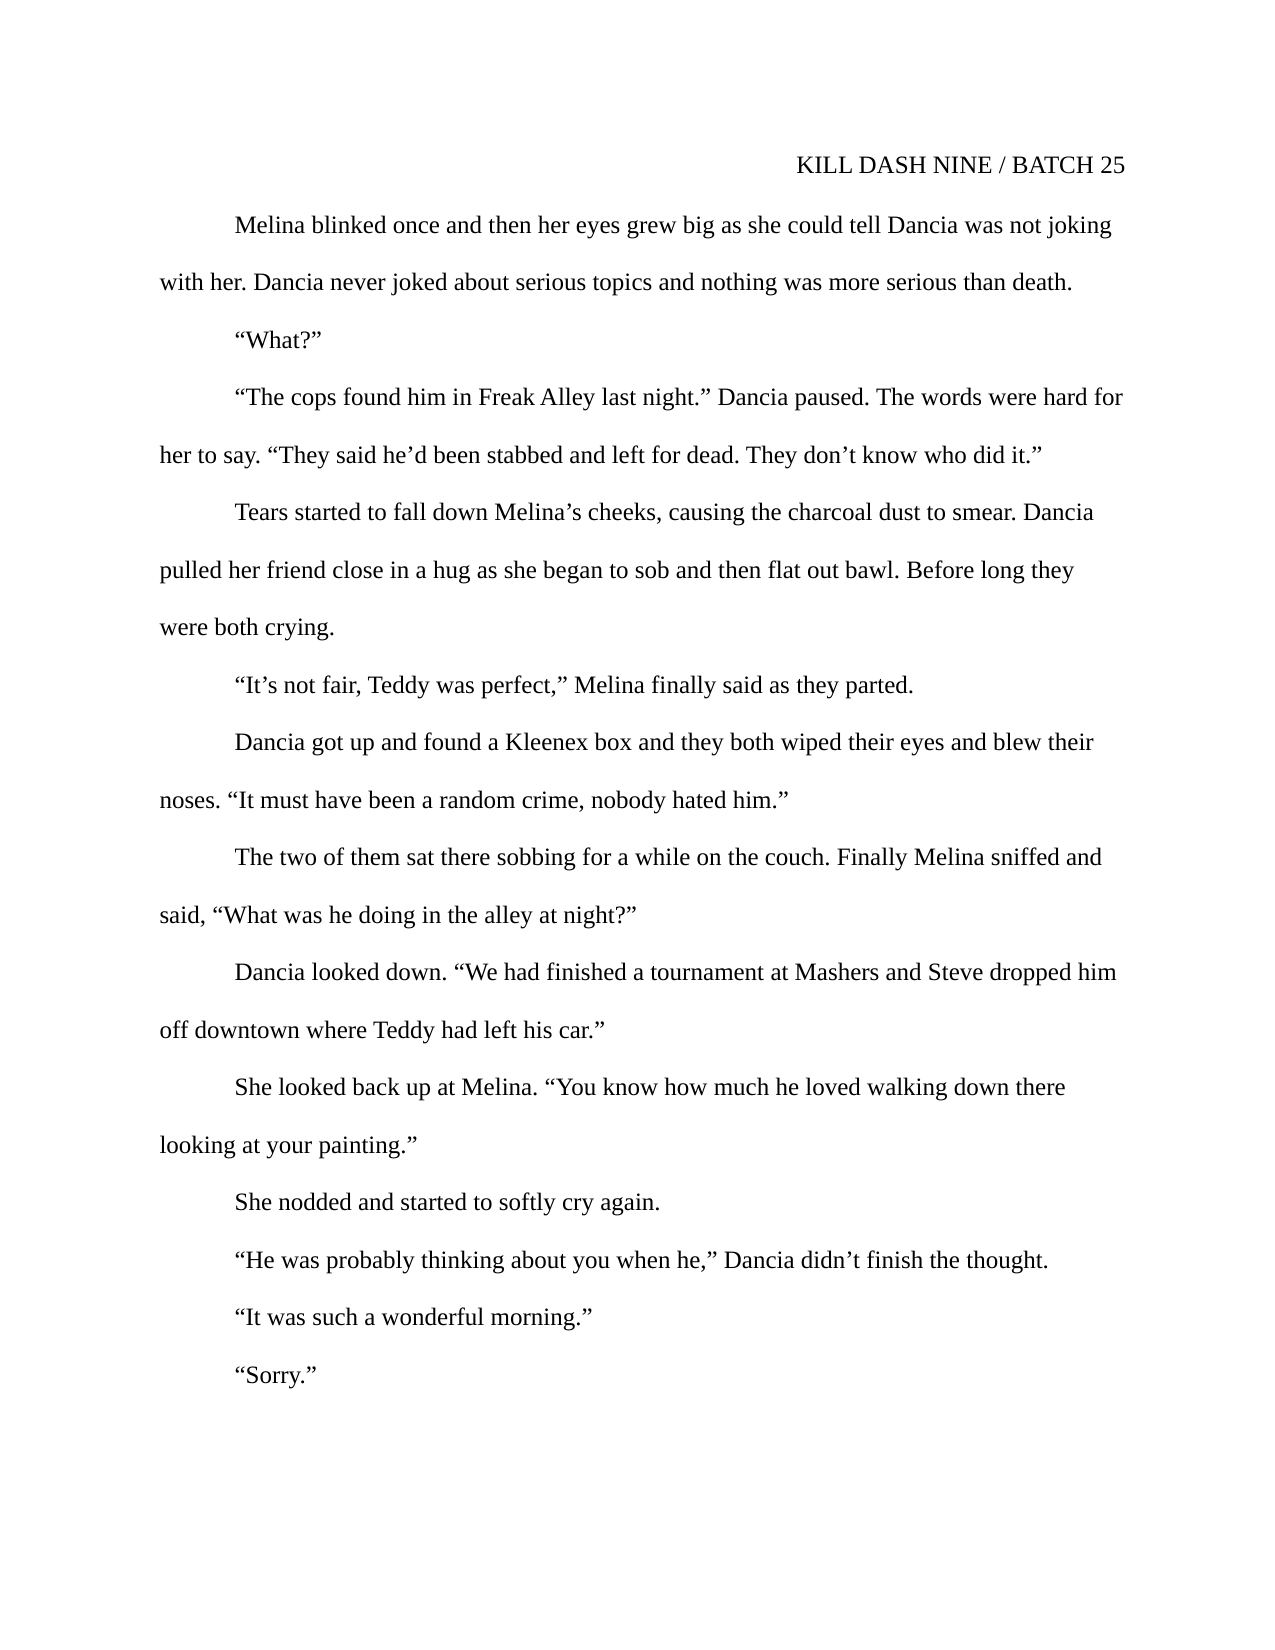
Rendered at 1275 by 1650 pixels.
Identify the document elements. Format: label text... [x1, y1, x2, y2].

text Melina blinked once and then her eyes grew big as she could tell Dancia was not joking with her. Dancia never joked about serious topics and nothing was more serious than death. [159, 210, 1125, 296]
text “Sorry.” [159, 1360, 1125, 1389]
text “It’s not fair, Teddy was perfect,” Melina finally said as they parted. [159, 670, 1125, 699]
text “He was probably thinking about you when he,” Dancia didn’t finish the thought. [159, 1245, 1125, 1274]
text The two of them sat there sobbing for a while on the couch. Finally Melina sniffed and said, “What was he doing in the alley at night?” [159, 842, 1125, 929]
text Dancia got up and found a Kleenex box and they both wiped their eyes and blew their noses. “It must have been a random crime, nobody hated him.” [159, 727, 1125, 814]
text Tears started to fall down Melina’s cheeks, causing the charcoal dust to smear. Dancia pulled her friend close in a hug as she began to sob and then flat out bawl. Before long they were both crying. [159, 497, 1125, 641]
text Dancia looked down. “We had finished a tournament at Mashers and Steve dropped him off downtown where Teddy had left his car.” [159, 957, 1125, 1044]
text “It was such a wonderful morning.” [159, 1302, 1125, 1331]
text She looked back up at Melina. “You know how much he loved walking down there looking at your painting.” [159, 1072, 1125, 1159]
text “The cops found him in Freak Alley last night.” Dancia paused. The words were hard for her to say. “They said he’d been stabbed and left for dead. They don’t know who did it.” [159, 382, 1125, 469]
text “What?” [159, 325, 1125, 354]
text She nodded and started to softly cry again. [159, 1187, 1125, 1216]
